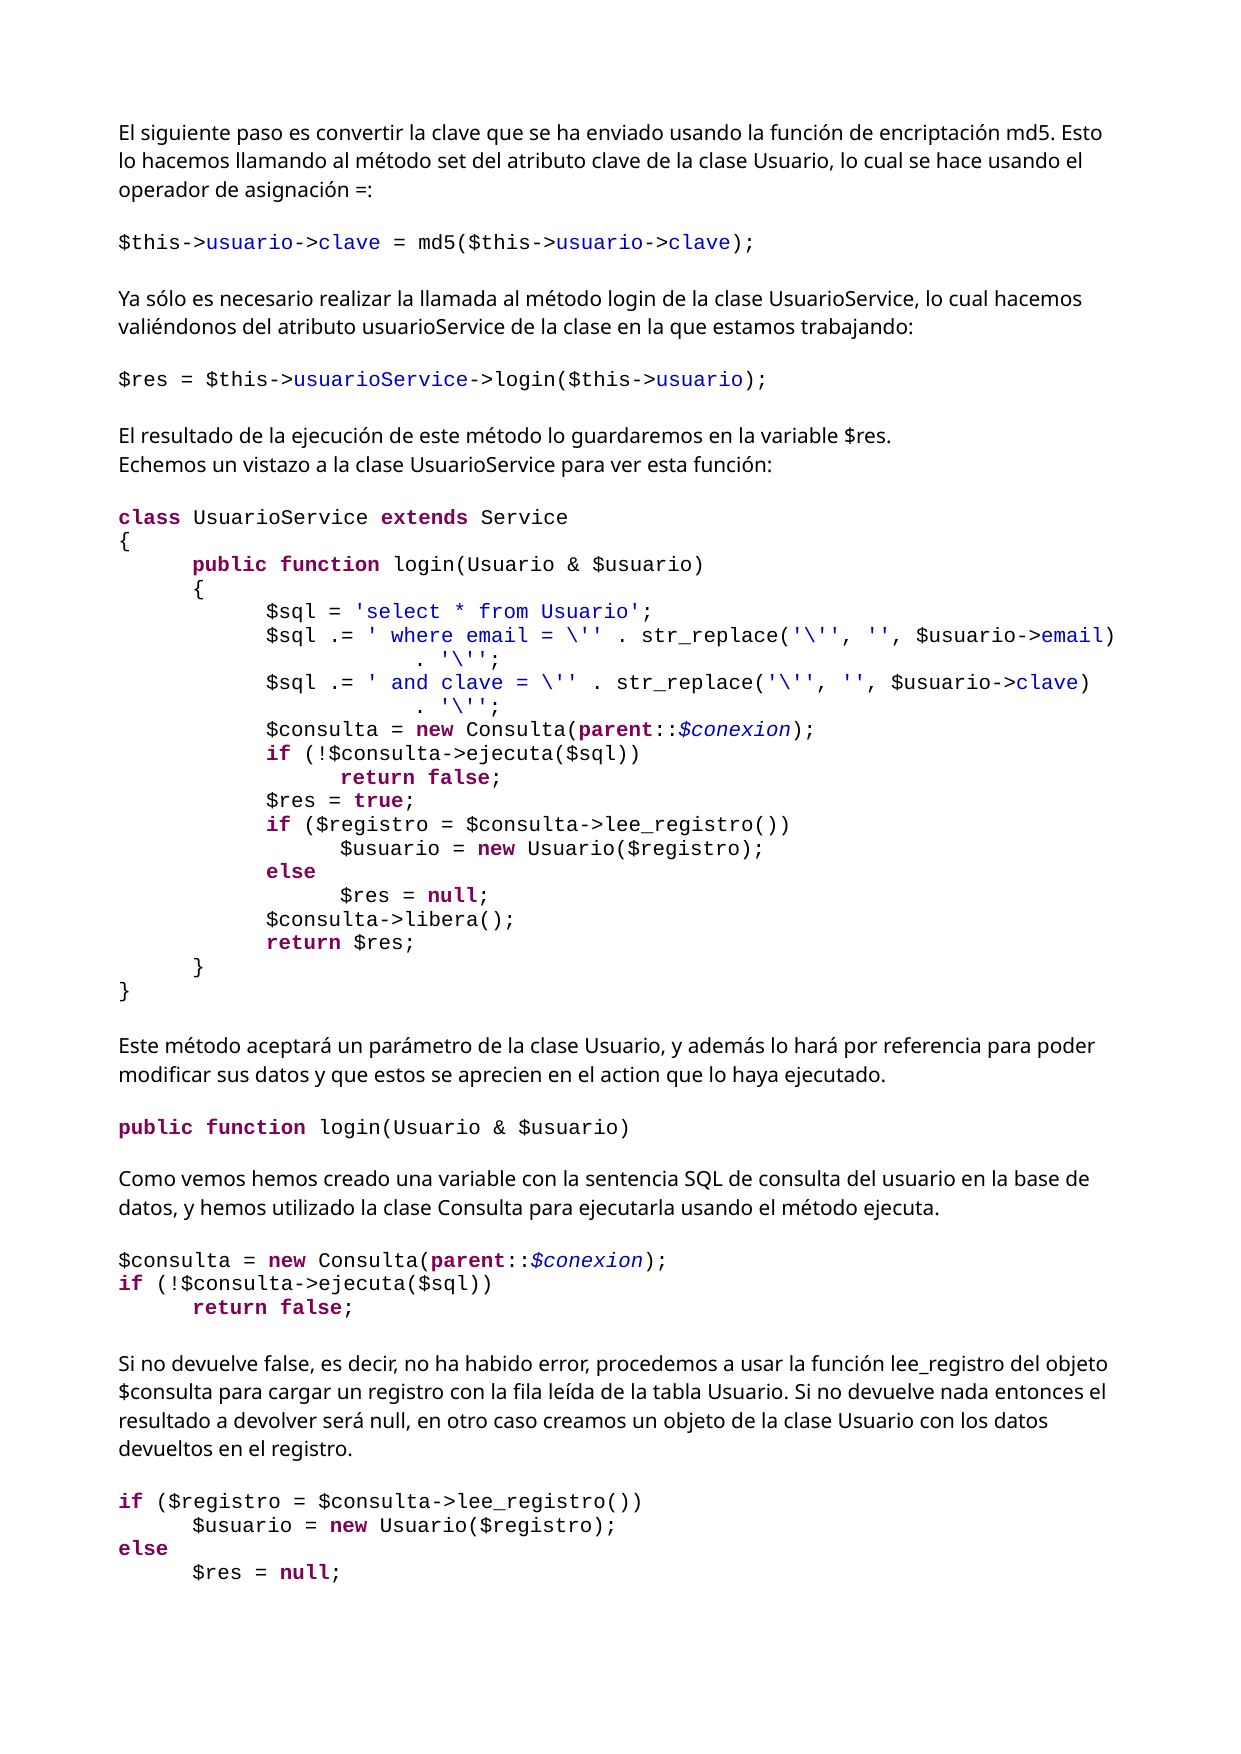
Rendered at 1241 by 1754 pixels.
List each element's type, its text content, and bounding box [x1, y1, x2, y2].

text . '\''; [118, 696, 1122, 719]
text { [118, 578, 1122, 601]
text return false; [118, 767, 1122, 790]
text public function login(Usuario & $usuario) [118, 554, 1122, 578]
text Ya sólo es necesario realizar la llamada al método login de la clase UsuarioService, lo cual hacemos valiéndonos del atributo usuarioService de la clase en la que estamos trabajando: [118, 284, 1122, 341]
text . '\''; [118, 648, 1122, 672]
text $consulta = new Consulta(parent::$conexion); [118, 719, 1122, 743]
text else [118, 1538, 1122, 1562]
text return $res; [118, 932, 1122, 956]
text $usuario = new Usuario($registro); [118, 1515, 1122, 1538]
text { [118, 530, 1122, 554]
text Como vemos hemos creado una variable con la sentencia SQL de consulta del usuario en la base de datos, y hemos utilizado la clase Consulta para ejecutarla usando el método ejecuta. [118, 1164, 1122, 1221]
text $sql .= ' and clave = \'' . str_replace('\'', '', $usuario->clave) [118, 672, 1122, 696]
text El resultado de la ejecución de este método lo guardaremos en la variable $res. [118, 421, 1122, 450]
text $consulta->libera(); [118, 909, 1122, 932]
text if ($registro = $consulta->lee_registro()) [118, 1491, 1122, 1515]
text Este método aceptará un parámetro de la clase Usuario, y además lo hará por referencia para poder modificar sus datos y que estos se aprecien en el action que lo haya ejecutado. [118, 1032, 1122, 1088]
text if (!$consulta->ejecuta($sql)) [118, 743, 1122, 767]
text $consulta = new Consulta(parent::$conexion); [118, 1249, 1122, 1273]
text class UsuarioService extends Service [118, 507, 1122, 530]
text $res = null; [118, 885, 1122, 909]
text } [118, 979, 1122, 1003]
text if (!$consulta->ejecuta($sql)) [118, 1273, 1122, 1297]
text Si no devuelve false, es decir, no ha habido error, procedemos a usar la función lee_registro del objeto $consulta para cargar un registro con la fila leída de la tabla Usuario. Si no devuelve nada entonces el resultado a devolver será null, en otro caso creamos un objeto de la clase Usuario con los datos devueltos en el registro. [118, 1349, 1122, 1463]
text $res = null; [118, 1562, 1122, 1586]
text $res = true; [118, 790, 1122, 814]
text $sql = 'select * from Usuario'; [118, 601, 1122, 625]
text El siguiente paso es convertir la clave que se ha enviado usando la función de encriptación md5. Esto lo hacemos llamando al método set del atributo clave de la clase Usuario, lo cual se hace usando el operador de asignación =: [118, 118, 1122, 203]
text else [118, 861, 1122, 885]
text $sql .= ' where email = \'' . str_replace('\'', '', $usuario->email) [118, 625, 1122, 648]
text if ($registro = $consulta->lee_registro()) [118, 814, 1122, 838]
text } [118, 956, 1122, 979]
text $res = $this->usuarioService->login($this->usuario); [118, 369, 1122, 393]
text return false; [118, 1297, 1122, 1321]
text public function login(Usuario & $usuario) [118, 1117, 1122, 1141]
text $usuario = new Usuario($registro); [118, 838, 1122, 861]
text Echemos un vistazo a la clase UsuarioService para ver esta función: [118, 450, 1122, 478]
text $this->usuario->clave = md5($this->usuario->clave); [118, 232, 1122, 256]
